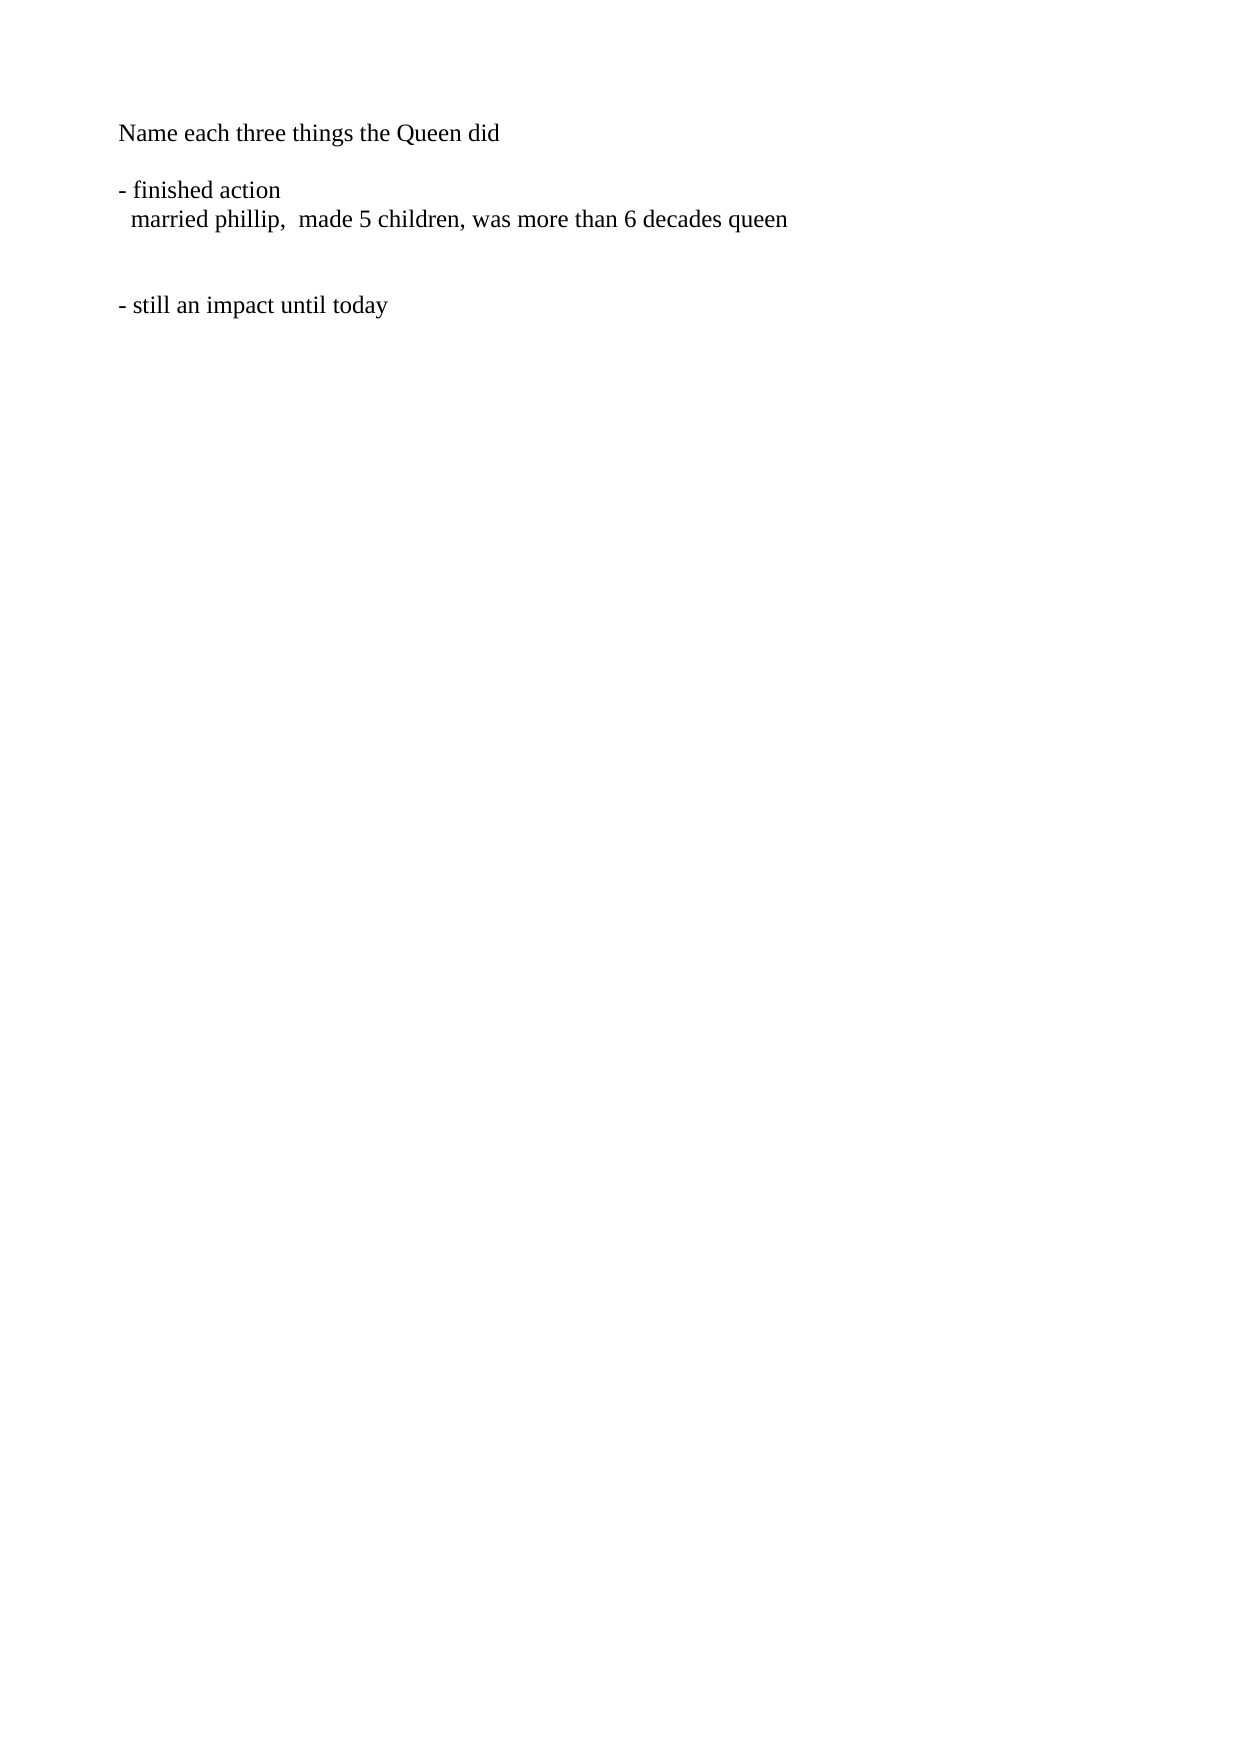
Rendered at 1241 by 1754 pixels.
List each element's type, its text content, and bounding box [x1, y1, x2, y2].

text - finished action [118, 176, 1122, 204]
text Name each three things the Queen did [118, 118, 1122, 147]
text married phillip, made 5 children, was more than 6 decades queen [118, 204, 1122, 233]
text - still an impact until today [118, 291, 1122, 319]
